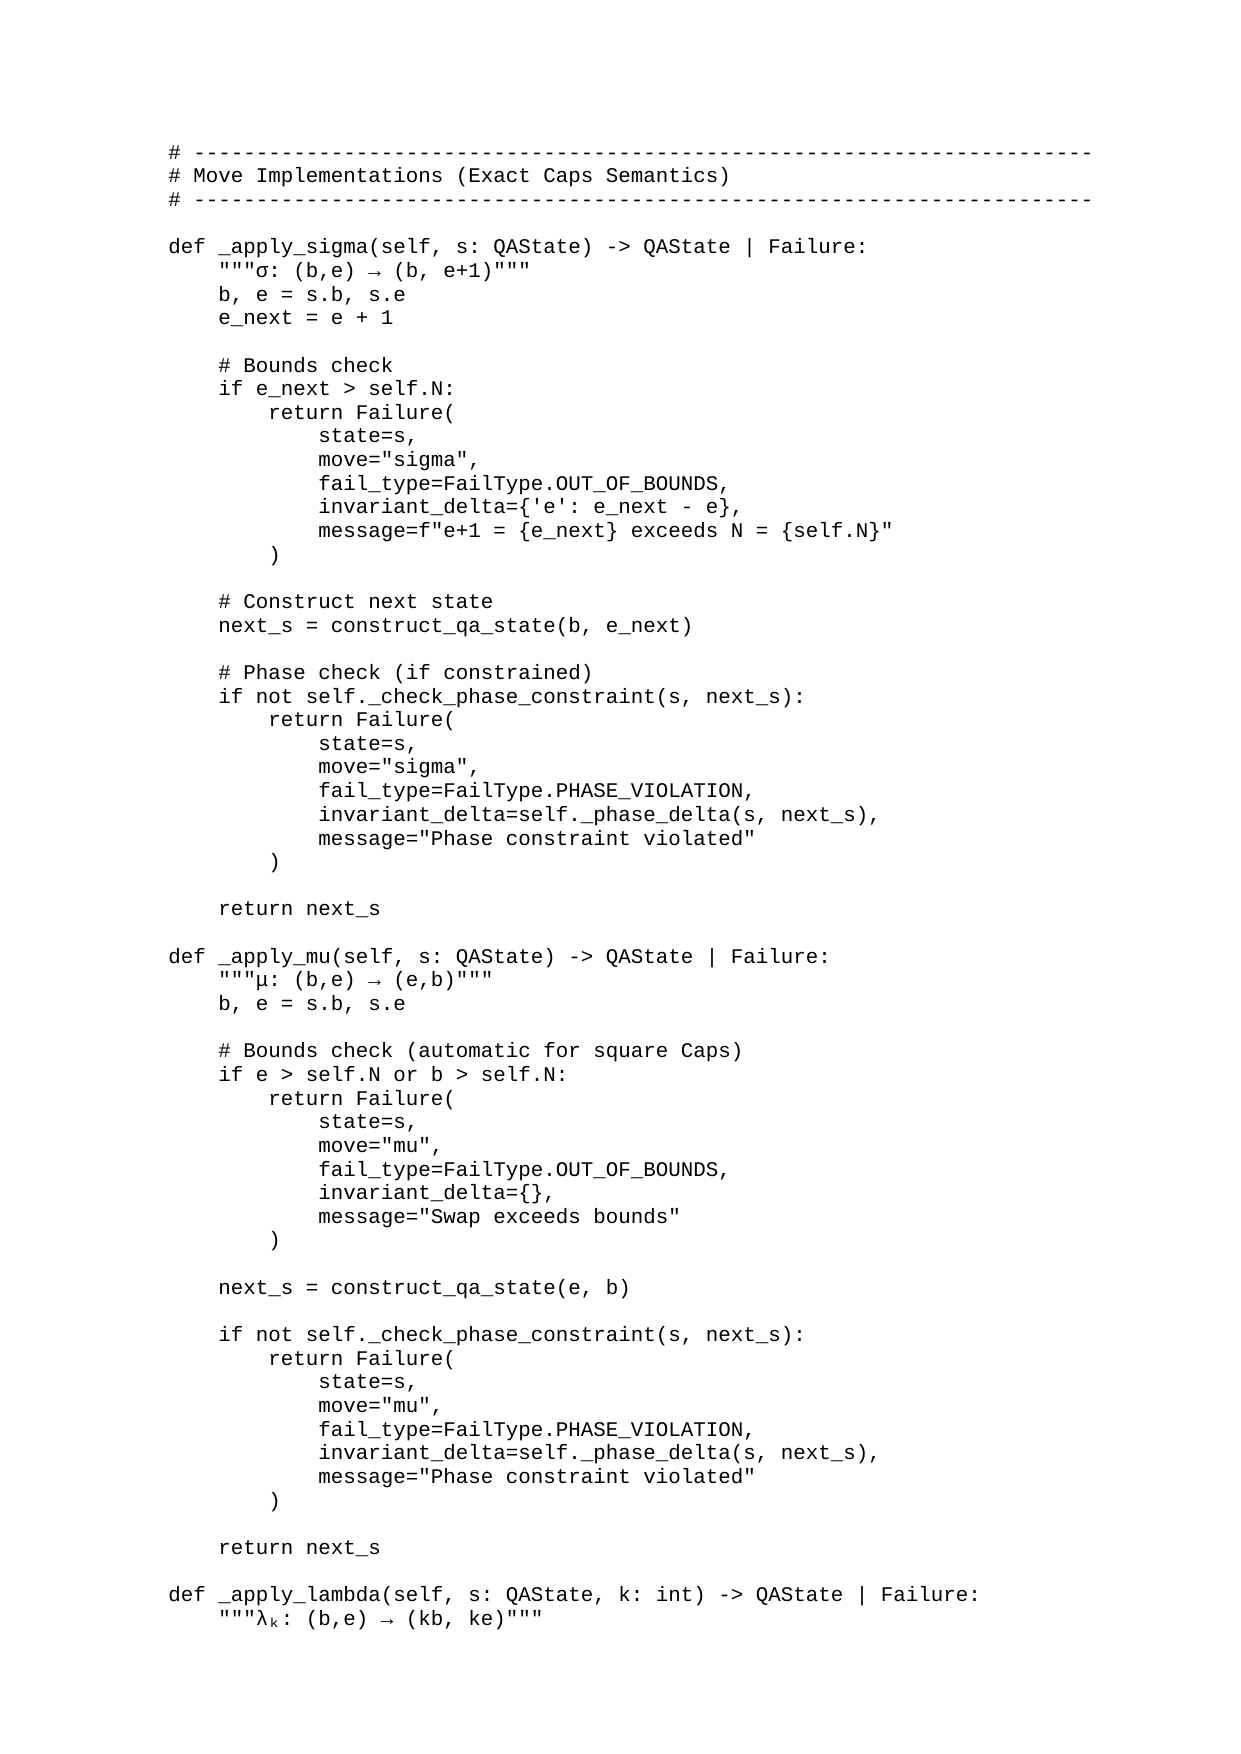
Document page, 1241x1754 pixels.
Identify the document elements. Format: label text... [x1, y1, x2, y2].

text def _apply_sigma(self, s: QAState) -> QAState | Failure: [118, 236, 1122, 260]
text invariant_delta=self._phase_delta(s, next_s), [118, 804, 1122, 827]
text move="sigma", [118, 757, 1122, 780]
text b, e = s.b, s.e [118, 284, 1122, 307]
text fail_type=FailType.OUT_OF_BOUNDS, [118, 473, 1122, 496]
text move="mu", [118, 1395, 1122, 1419]
text state=s, [118, 733, 1122, 757]
text state=s, [118, 1111, 1122, 1135]
text move="mu", [118, 1135, 1122, 1158]
text state=s, [118, 1371, 1122, 1395]
text state=s, [118, 426, 1122, 449]
text if e > self.N or b > self.N: [118, 1064, 1122, 1088]
text ) [118, 1229, 1122, 1253]
text e_next = e + 1 [118, 307, 1122, 331]
text # ------------------------------------------------------------------------ [118, 142, 1122, 165]
text b, e = s.b, s.e [118, 993, 1122, 1017]
text message=f"e+1 = {e_next} exceeds N = {self.N}" [118, 520, 1122, 544]
text # Construct next state [118, 591, 1122, 615]
text return Failure( [118, 709, 1122, 733]
text # Bounds check [118, 354, 1122, 378]
text ) [118, 1489, 1122, 1513]
text def _apply_lambda(self, s: QAState, k: int) -> QAState | Failure: [118, 1584, 1122, 1608]
text invariant_delta={}, [118, 1182, 1122, 1206]
text invariant_delta=self._phase_delta(s, next_s), [118, 1442, 1122, 1466]
text fail_type=FailType.OUT_OF_BOUNDS, [118, 1158, 1122, 1182]
text ) [118, 851, 1122, 875]
text # Bounds check (automatic for square Caps) [118, 1040, 1122, 1064]
text invariant_delta={'e': e_next - e}, [118, 496, 1122, 520]
text message="Phase constraint violated" [118, 827, 1122, 851]
text """σ: (b,e) → (b, e+1)""" [118, 260, 1122, 284]
text ) [118, 544, 1122, 567]
text if e_next > self.N: [118, 378, 1122, 402]
text move="sigma", [118, 449, 1122, 473]
text return Failure( [118, 1088, 1122, 1111]
text return Failure( [118, 1348, 1122, 1371]
text """λₖ: (b,e) → (kb, ke)""" [118, 1608, 1122, 1631]
text return next_s [118, 1537, 1122, 1561]
text """μ: (b,e) → (e,b)""" [118, 969, 1122, 993]
text return next_s [118, 898, 1122, 922]
text message="Phase constraint violated" [118, 1466, 1122, 1489]
text # Phase check (if constrained) [118, 662, 1122, 686]
text fail_type=FailType.PHASE_VIOLATION, [118, 1419, 1122, 1442]
text return Failure( [118, 402, 1122, 426]
text # ------------------------------------------------------------------------ [118, 189, 1122, 213]
text def _apply_mu(self, s: QAState) -> QAState | Failure: [118, 946, 1122, 969]
text if not self._check_phase_constraint(s, next_s): [118, 1324, 1122, 1348]
text next_s = construct_qa_state(b, e_next) [118, 615, 1122, 638]
text next_s = construct_qa_state(e, b) [118, 1277, 1122, 1300]
text fail_type=FailType.PHASE_VIOLATION, [118, 780, 1122, 804]
text message="Swap exceeds bounds" [118, 1206, 1122, 1229]
text if not self._check_phase_constraint(s, next_s): [118, 686, 1122, 709]
text # Move Implementations (Exact Caps Semantics) [118, 165, 1122, 189]
